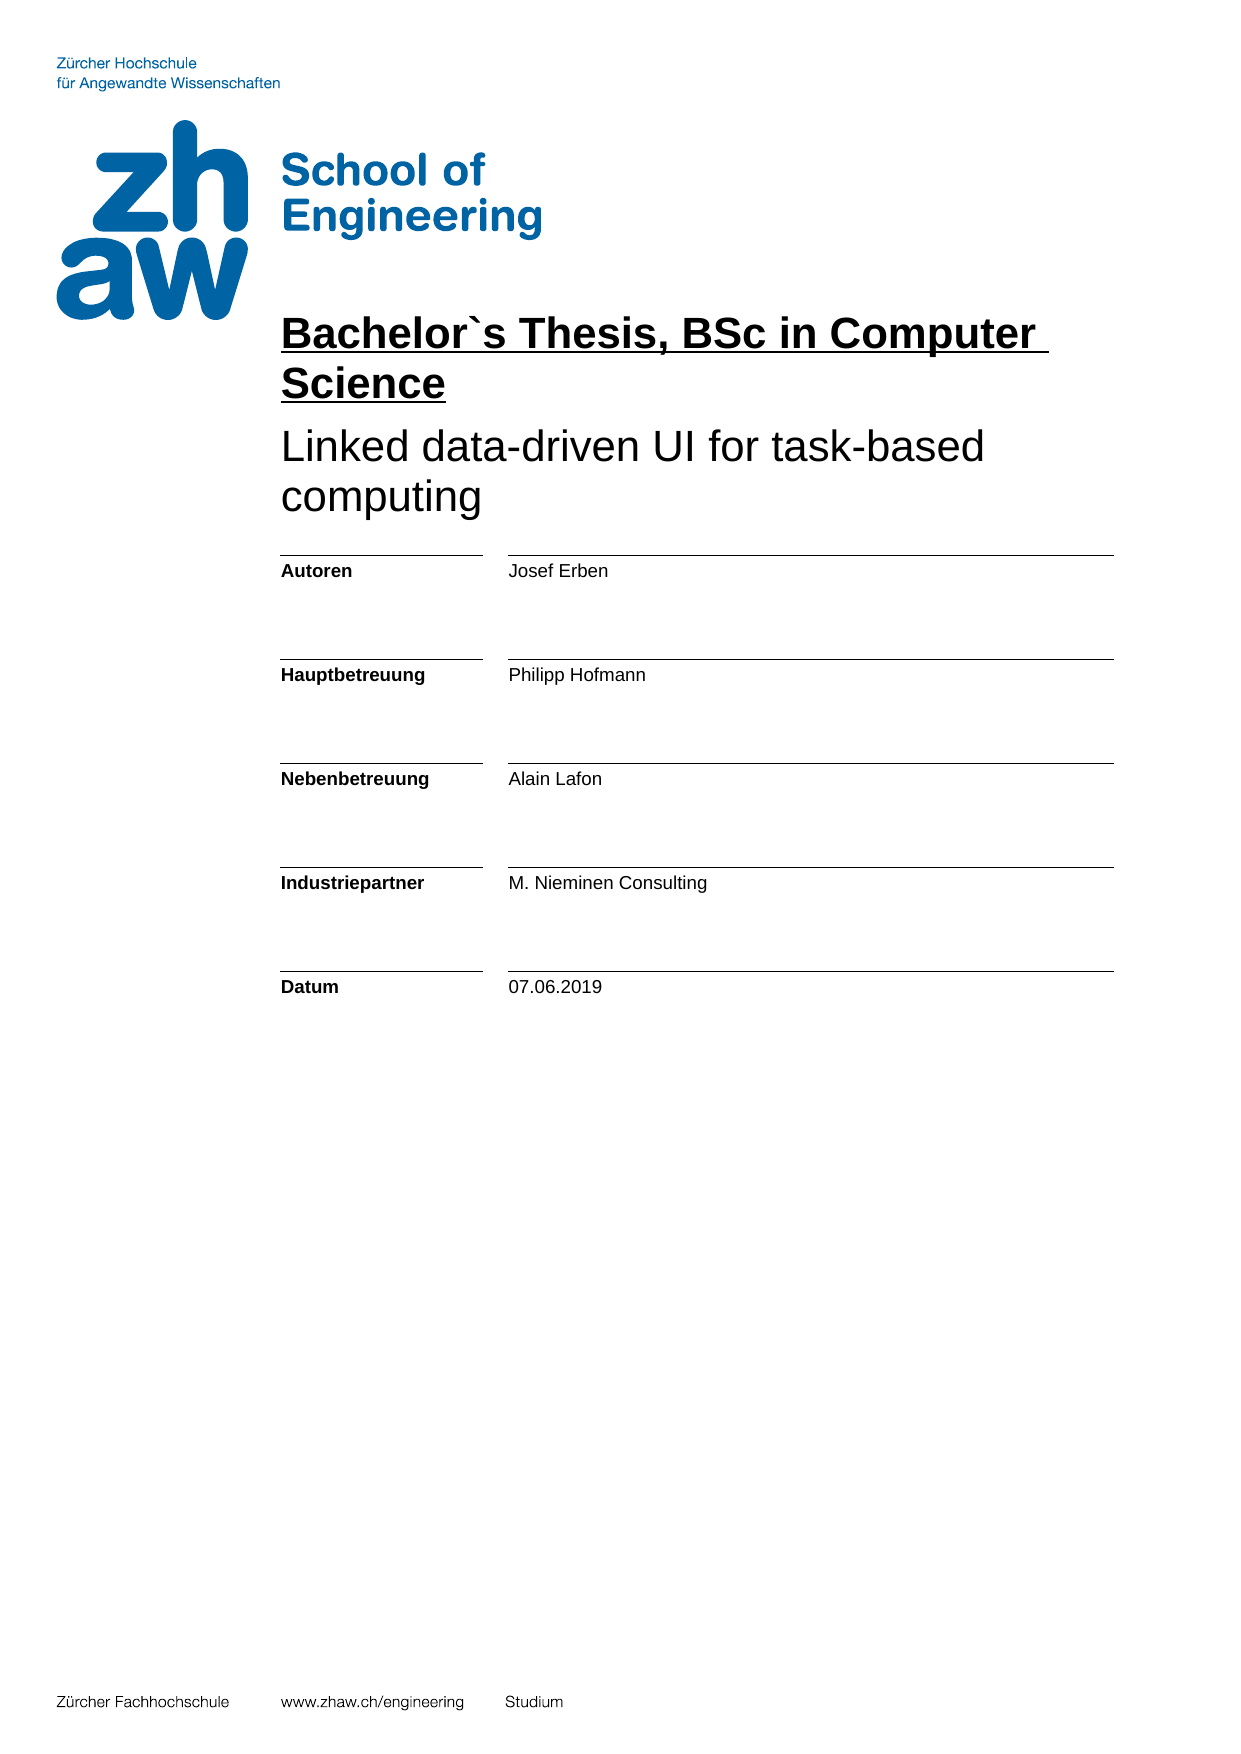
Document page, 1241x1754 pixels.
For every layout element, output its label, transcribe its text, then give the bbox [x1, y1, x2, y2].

table_cell Hauptbetreuung [280, 660, 483, 763]
table_cell [483, 867, 508, 971]
table_cell M. Nieminen Consulting [508, 868, 1114, 971]
text Linked data-driven UI for task-based computing [281, 420, 1138, 521]
table_cell Philipp Hofmann [508, 660, 1114, 763]
table_header Autoren [280, 556, 483, 659]
table_cell Alain Lafon [508, 764, 1114, 867]
table_cell [483, 763, 508, 867]
table_header Josef Erben [508, 556, 1114, 659]
table_header [483, 555, 508, 659]
table_cell 07.06.2019 [508, 972, 1114, 1049]
table_cell Datum [280, 972, 483, 1049]
table_cell [483, 971, 508, 1049]
text Bachelor`s Thesis, BSc in Computer Science [281, 307, 1138, 408]
table_cell Nebenbetreuung [280, 764, 483, 867]
table_cell Industriepartner [280, 868, 483, 971]
table_cell [483, 659, 508, 763]
